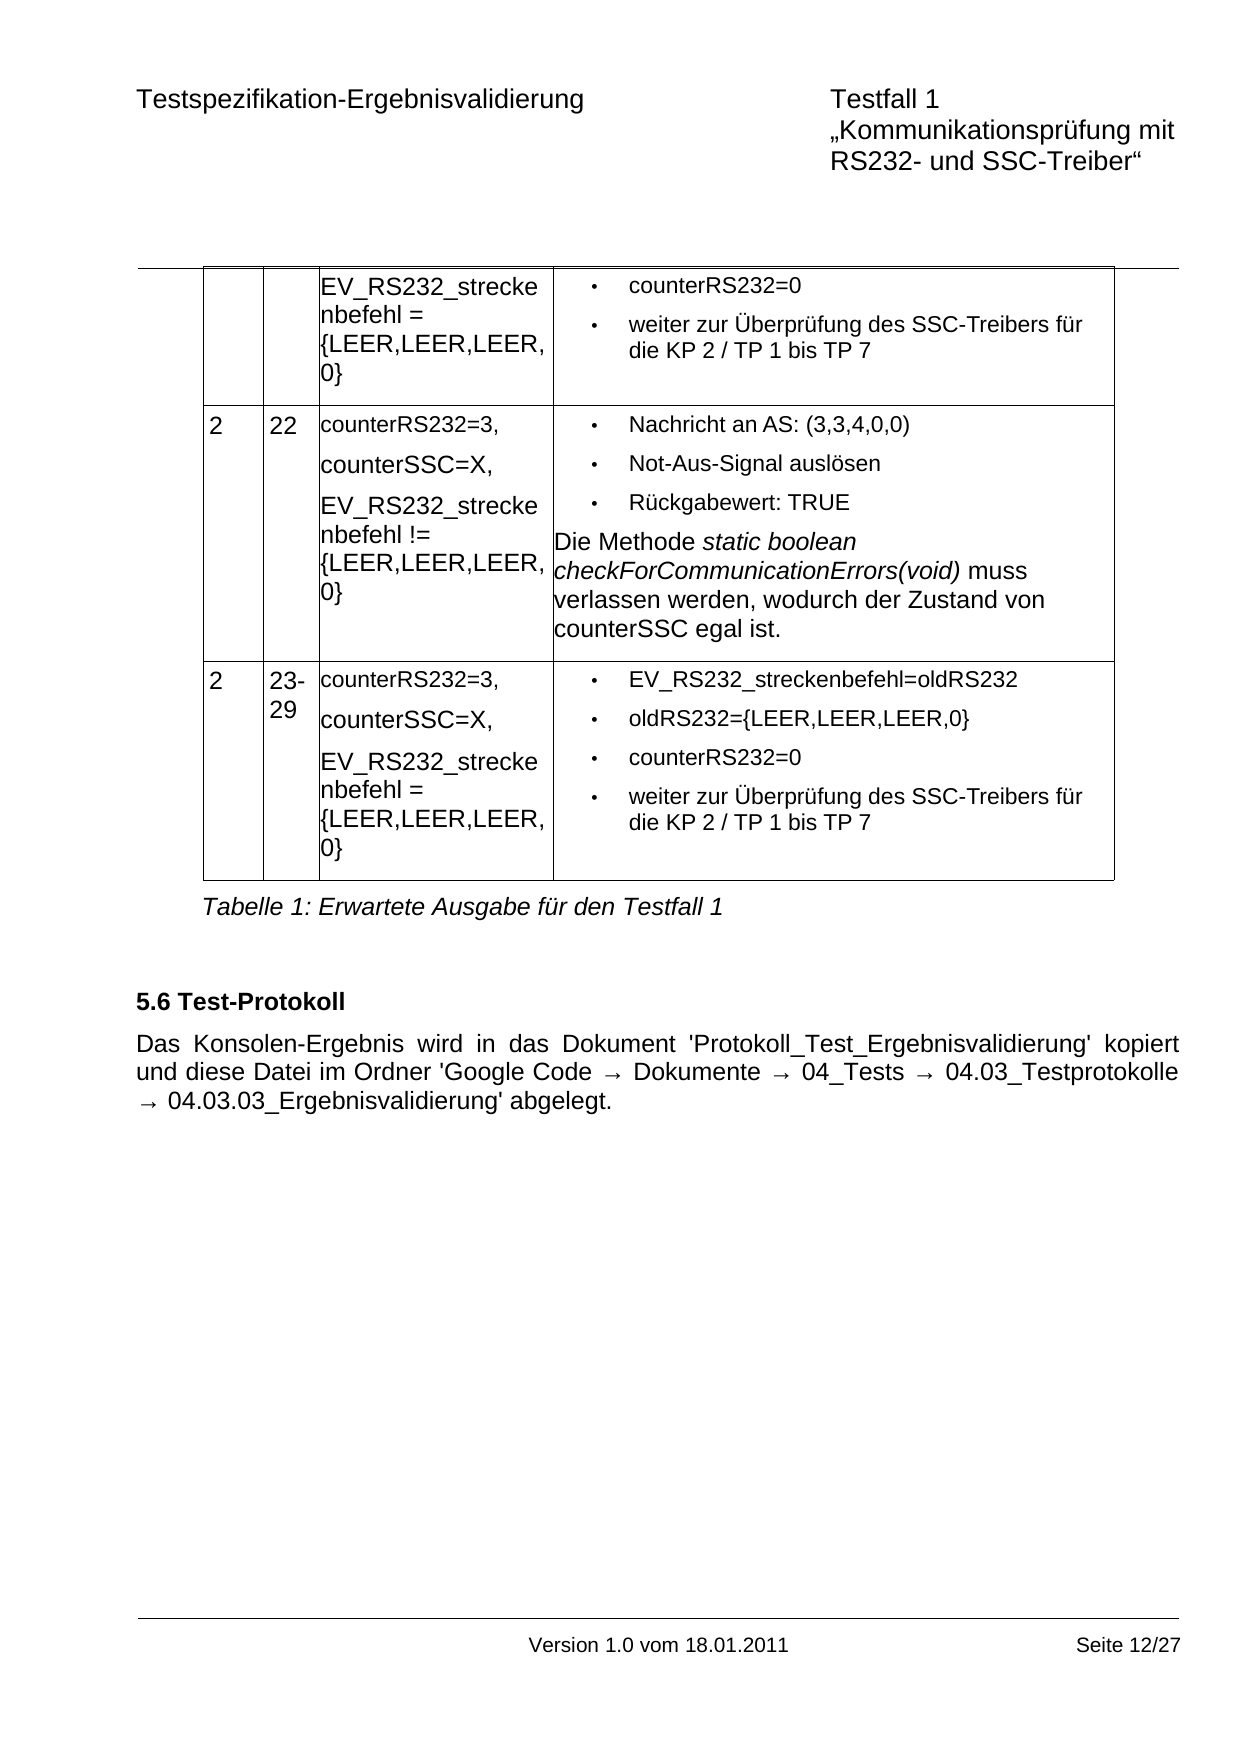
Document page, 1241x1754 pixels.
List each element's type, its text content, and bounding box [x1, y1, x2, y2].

table_cell 23-29 [264, 662, 319, 880]
table_cell counterRS232=1...2, counterSSC=X, EV_RS232_streckenbefehl = {LEER,LEER,LEER,0} [320, 289, 553, 405]
table_cell EV_RS232_streckenbefehl=oldRS232 oldRS232={LEER,LEER,LEER,0} counterRS232=0 weiter zur Überprüfung des SSC-Treibers für die KP 2 / TP 1 bis TP 7 [554, 289, 1114, 405]
text Das Konsolen-Ergebnis wird in das Dokument 'Protokoll_Test_Ergebnisvalidierung' kopiert und diese Datei im Ordner 'Google Code → Dokumente → 04_Tests → 04.03_Testprotokolle → 04.03.03_Ergebnisvalidierung' abgelegt. [136, 1028, 1181, 1115]
subtitle Test-Protokoll [136, 987, 1181, 1016]
table_cell [264, 289, 319, 405]
table_cell 2 [204, 662, 263, 880]
table_cell 22 [264, 406, 319, 661]
table_cell 2 [204, 406, 263, 661]
table_cell counterRS232=3, counterSSC=X, EV_RS232_streckenbefehl = {LEER,LEER,LEER,0} [320, 662, 553, 880]
text Tabelle 1: Erwartete Ausgabe für den Testfall 1 [201, 892, 1181, 921]
table_cell [204, 289, 263, 405]
table_cell EV_RS232_streckenbefehl=oldRS232 oldRS232={LEER,LEER,LEER,0} counterRS232=0 weiter zur Überprüfung des SSC-Treibers für die KP 2 / TP 1 bis TP 7 [554, 662, 1114, 880]
table_cell Nachricht an AS: (3,3,4,0,0) Not-Aus-Signal auslösen Rückgabewert: TRUE Die Methode static boolean checkForCommunicationErrors(void) muss verlassen werden, wodurch der Zustand von counterSSC egal ist. [554, 406, 1114, 661]
table_cell counterRS232=3, counterSSC=X, EV_RS232_streckenbefehl != {LEER,LEER,LEER,0} [320, 406, 553, 661]
